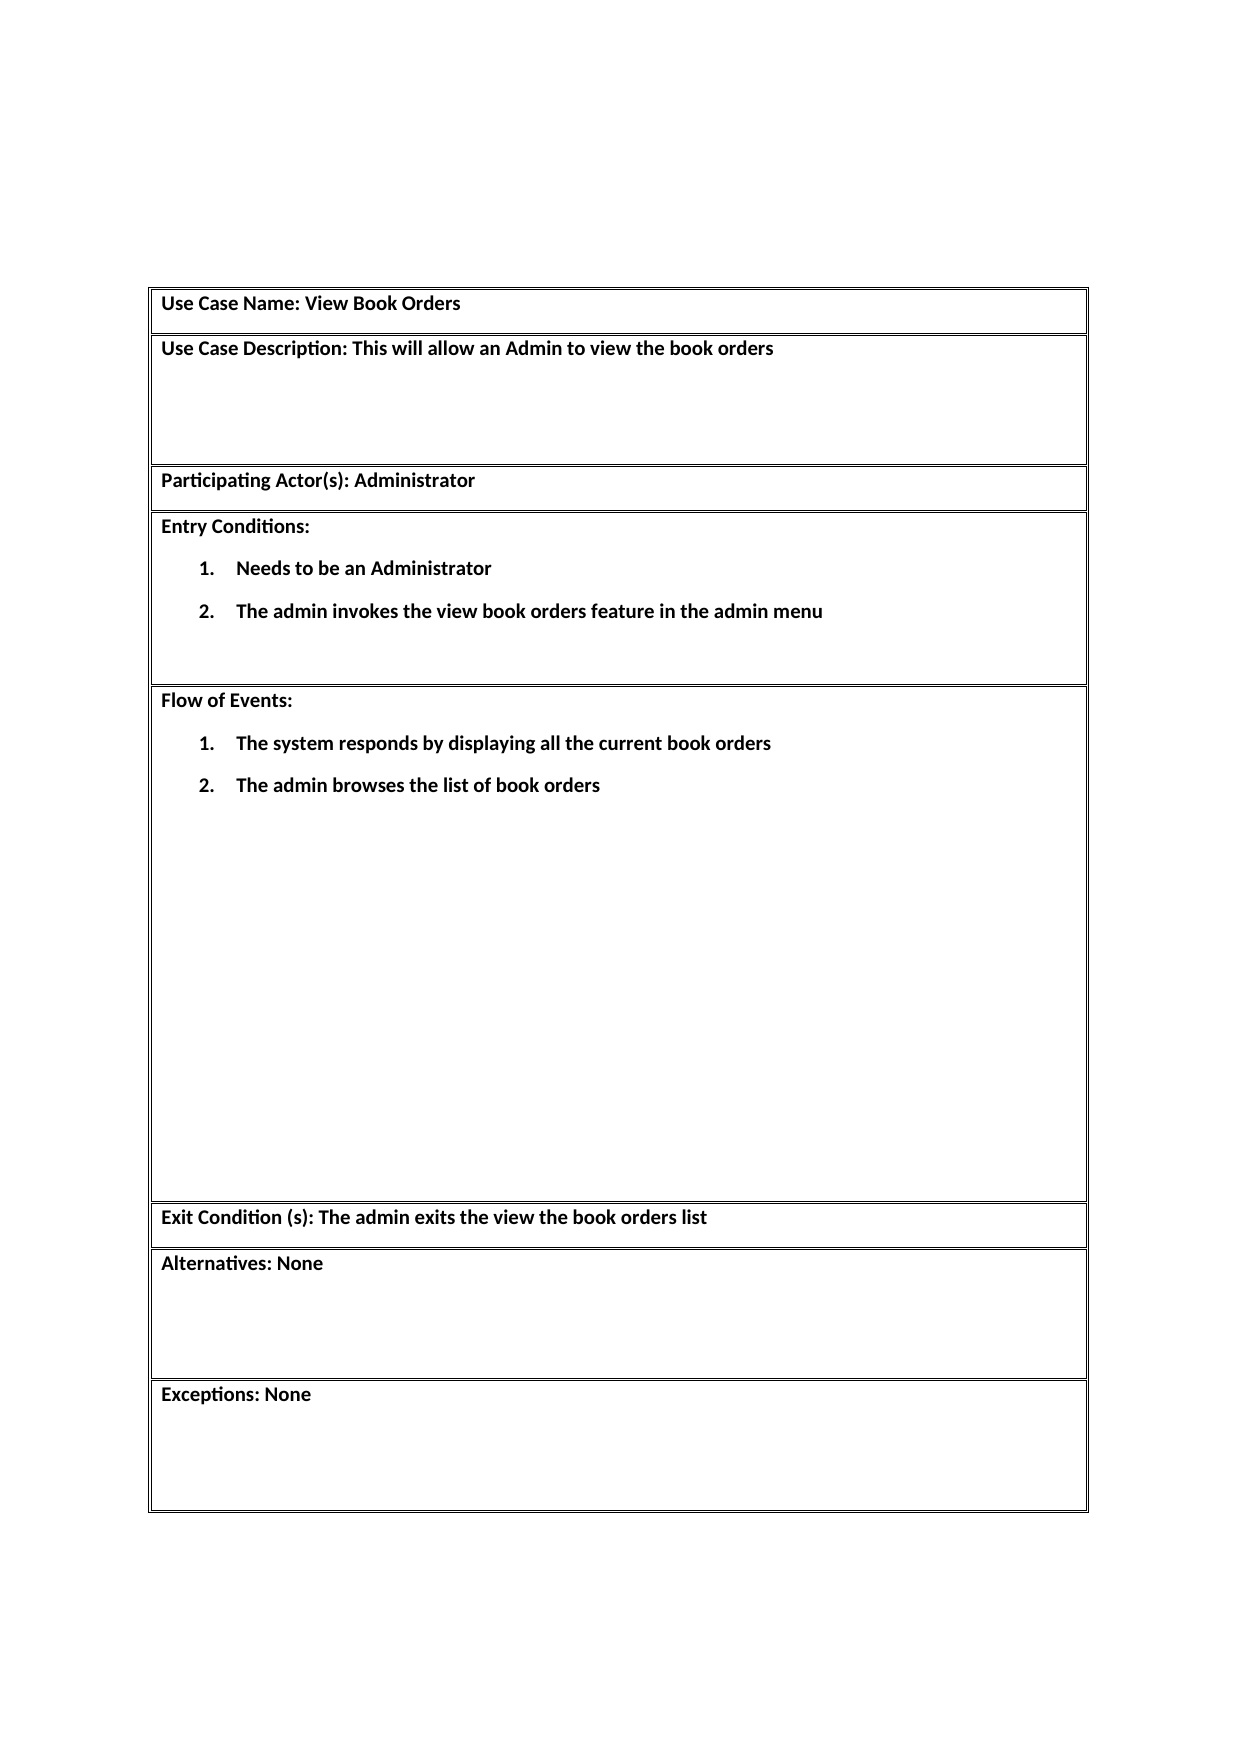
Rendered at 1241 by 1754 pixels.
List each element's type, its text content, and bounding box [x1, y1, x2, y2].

table_cell Use Case Description: This will allow an Admin to view the book orders [152, 336, 1086, 464]
table_cell Alternatives: None [152, 1250, 1086, 1378]
table_cell Participating Actor(s): Administrator [152, 467, 1086, 510]
table_cell Exit Condition (s): The admin exits the view the book orders list [152, 1204, 1086, 1247]
table_cell Exceptions: None [152, 1381, 1086, 1509]
table_cell Entry Conditions: Needs to be an Administrator The admin invokes the view book orders feature in the admin menu [152, 513, 1086, 684]
table_cell Flow of Events: The system responds by displaying all the current book orders The admin browses the list of book orders [152, 687, 1086, 1201]
table_header Use Case Name: View Book Orders [152, 290, 1086, 332]
